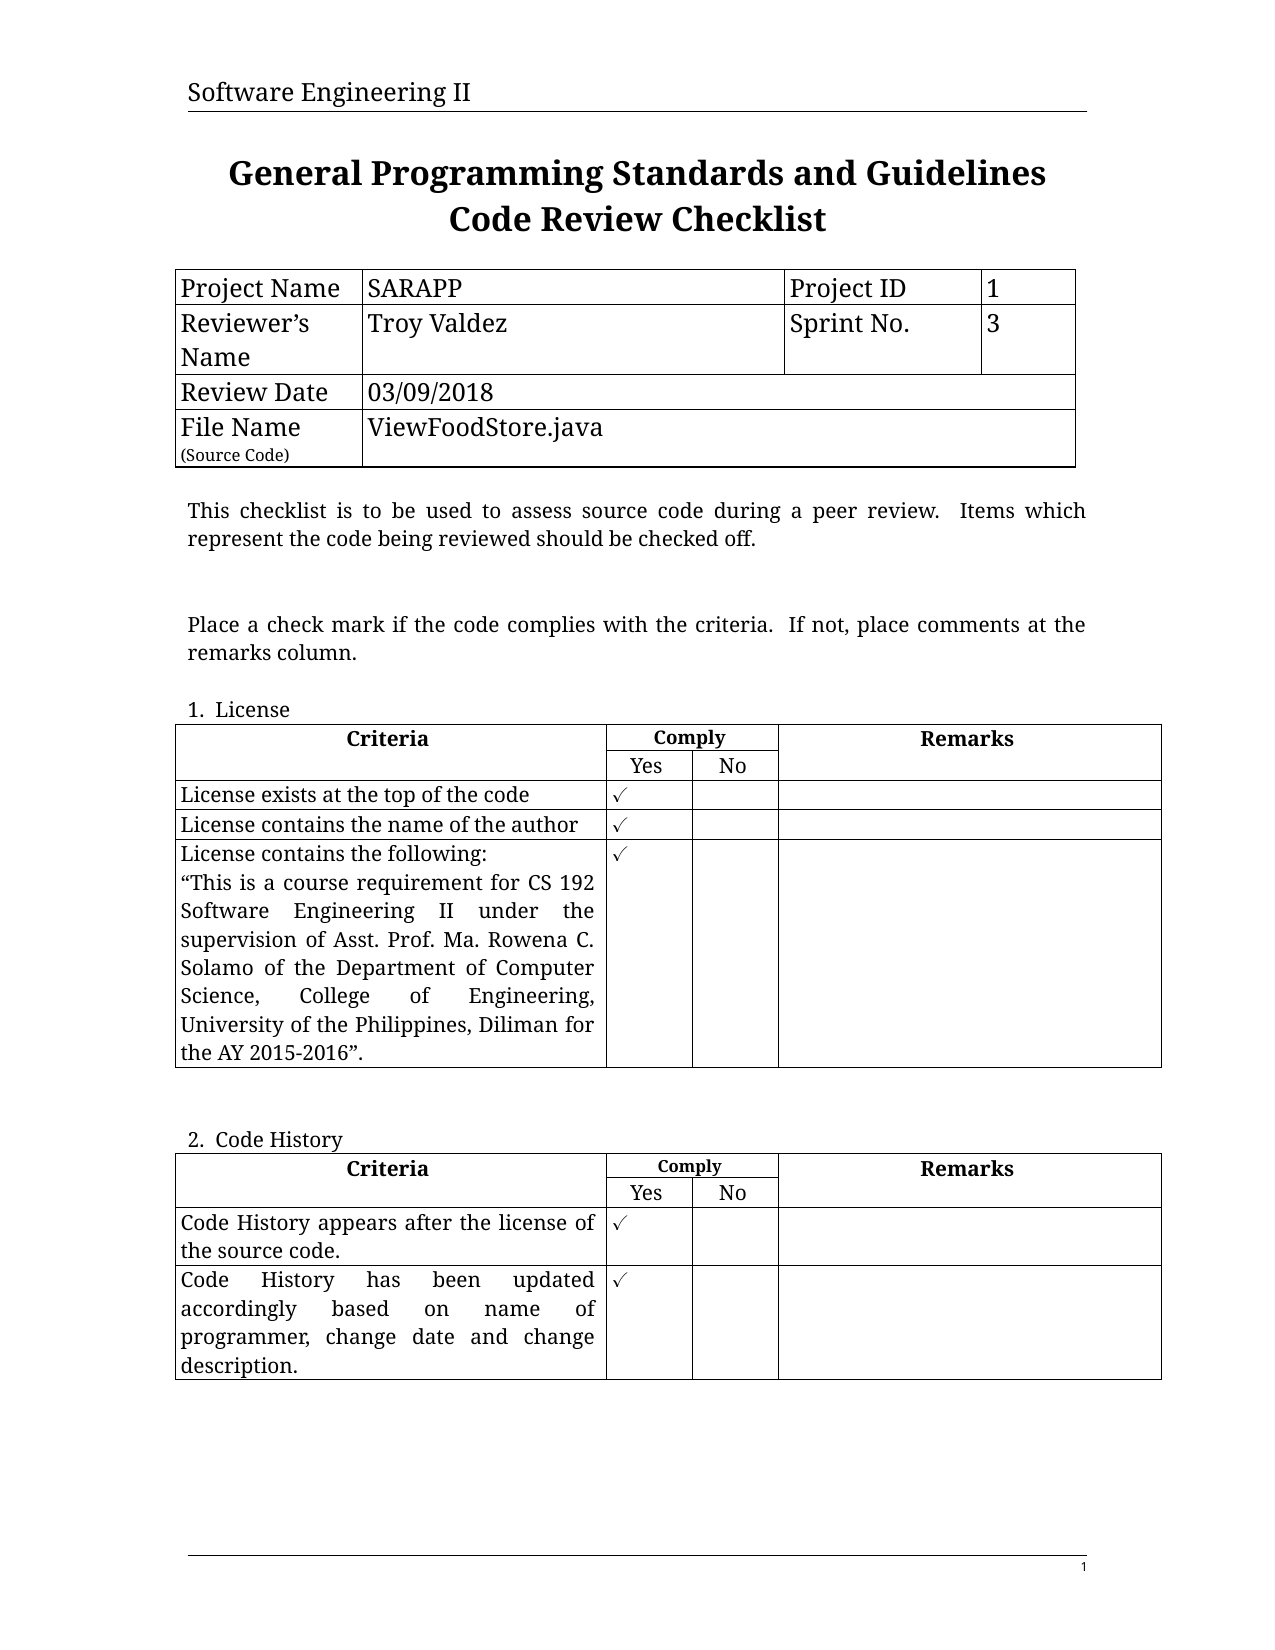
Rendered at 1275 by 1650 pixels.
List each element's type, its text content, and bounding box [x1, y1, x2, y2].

table_cell [779, 1266, 1161, 1379]
table_header Remarks [779, 725, 1161, 779]
table_cell Yes [607, 1178, 692, 1207]
table_cell No [693, 1178, 778, 1207]
table_header Comply [607, 725, 778, 750]
table_header Project ID [785, 270, 981, 304]
table_header 1 [982, 270, 1075, 304]
table_cell [779, 840, 1161, 1067]
table_cell [693, 810, 778, 838]
text Place a check mark if the code complies with the criteria. If not, place comments at the remarks column. [187, 610, 1087, 667]
table_cell Reviewer’s Name [176, 305, 362, 373]
table_header Remarks [779, 1154, 1161, 1207]
table_cell Code History has been updated accordingly based on name of programmer, change date and change description. [176, 1266, 606, 1379]
table_cell ✓ [607, 840, 692, 1067]
table_cell [693, 781, 778, 809]
table_header Project Name [176, 270, 362, 304]
table_cell ✓ [607, 781, 692, 809]
table_cell [779, 1208, 1161, 1264]
text 2. Code History [187, 1125, 1087, 1153]
table_cell Code History appears after the license of the source code. [176, 1208, 606, 1264]
table_cell 3 [982, 305, 1075, 373]
table_cell License contains the following: “This is a course requirement for CS 192 Software Engineering II under the supervision of Asst. Prof. Ma. Rowena C. Solamo of the Department of Computer Science, College of Engineering, University of the Philippines, Diliman for the AY 2015-2016”. [176, 840, 606, 1067]
table_cell Review Date [176, 375, 362, 409]
table_cell Sprint No. [785, 305, 981, 373]
table_cell ✓ [607, 1208, 692, 1264]
table_cell File Name (Source Code) [176, 410, 362, 466]
table_cell ✓ [607, 810, 692, 838]
text 1. License [187, 695, 1087, 723]
table_header Criteria [176, 725, 606, 779]
table_header Criteria [176, 1154, 606, 1207]
table_cell Yes [607, 751, 692, 779]
table_cell [693, 840, 778, 1067]
table_cell [779, 810, 1161, 838]
table_cell [693, 1266, 778, 1379]
table_cell No [693, 751, 778, 779]
table_cell License exists at the top of the code [176, 781, 606, 809]
table_cell Troy Valdez [363, 305, 784, 373]
table_cell License contains the name of the author [176, 810, 606, 838]
table_header SARAPP [363, 270, 784, 304]
table_cell [693, 1208, 778, 1264]
text This checklist is to be used to assess source code during a peer review. Items which represent the code being reviewed should be checked off. [187, 496, 1087, 553]
text General Programming Standards and Guidelines Code Review Checklist [187, 150, 1087, 241]
table_cell ViewFoodStore.java [363, 410, 1075, 466]
table_cell ✓ [607, 1266, 692, 1379]
table_cell 03/09/2018 [363, 375, 1075, 409]
table_header Comply [607, 1154, 778, 1177]
table_cell [779, 781, 1161, 809]
